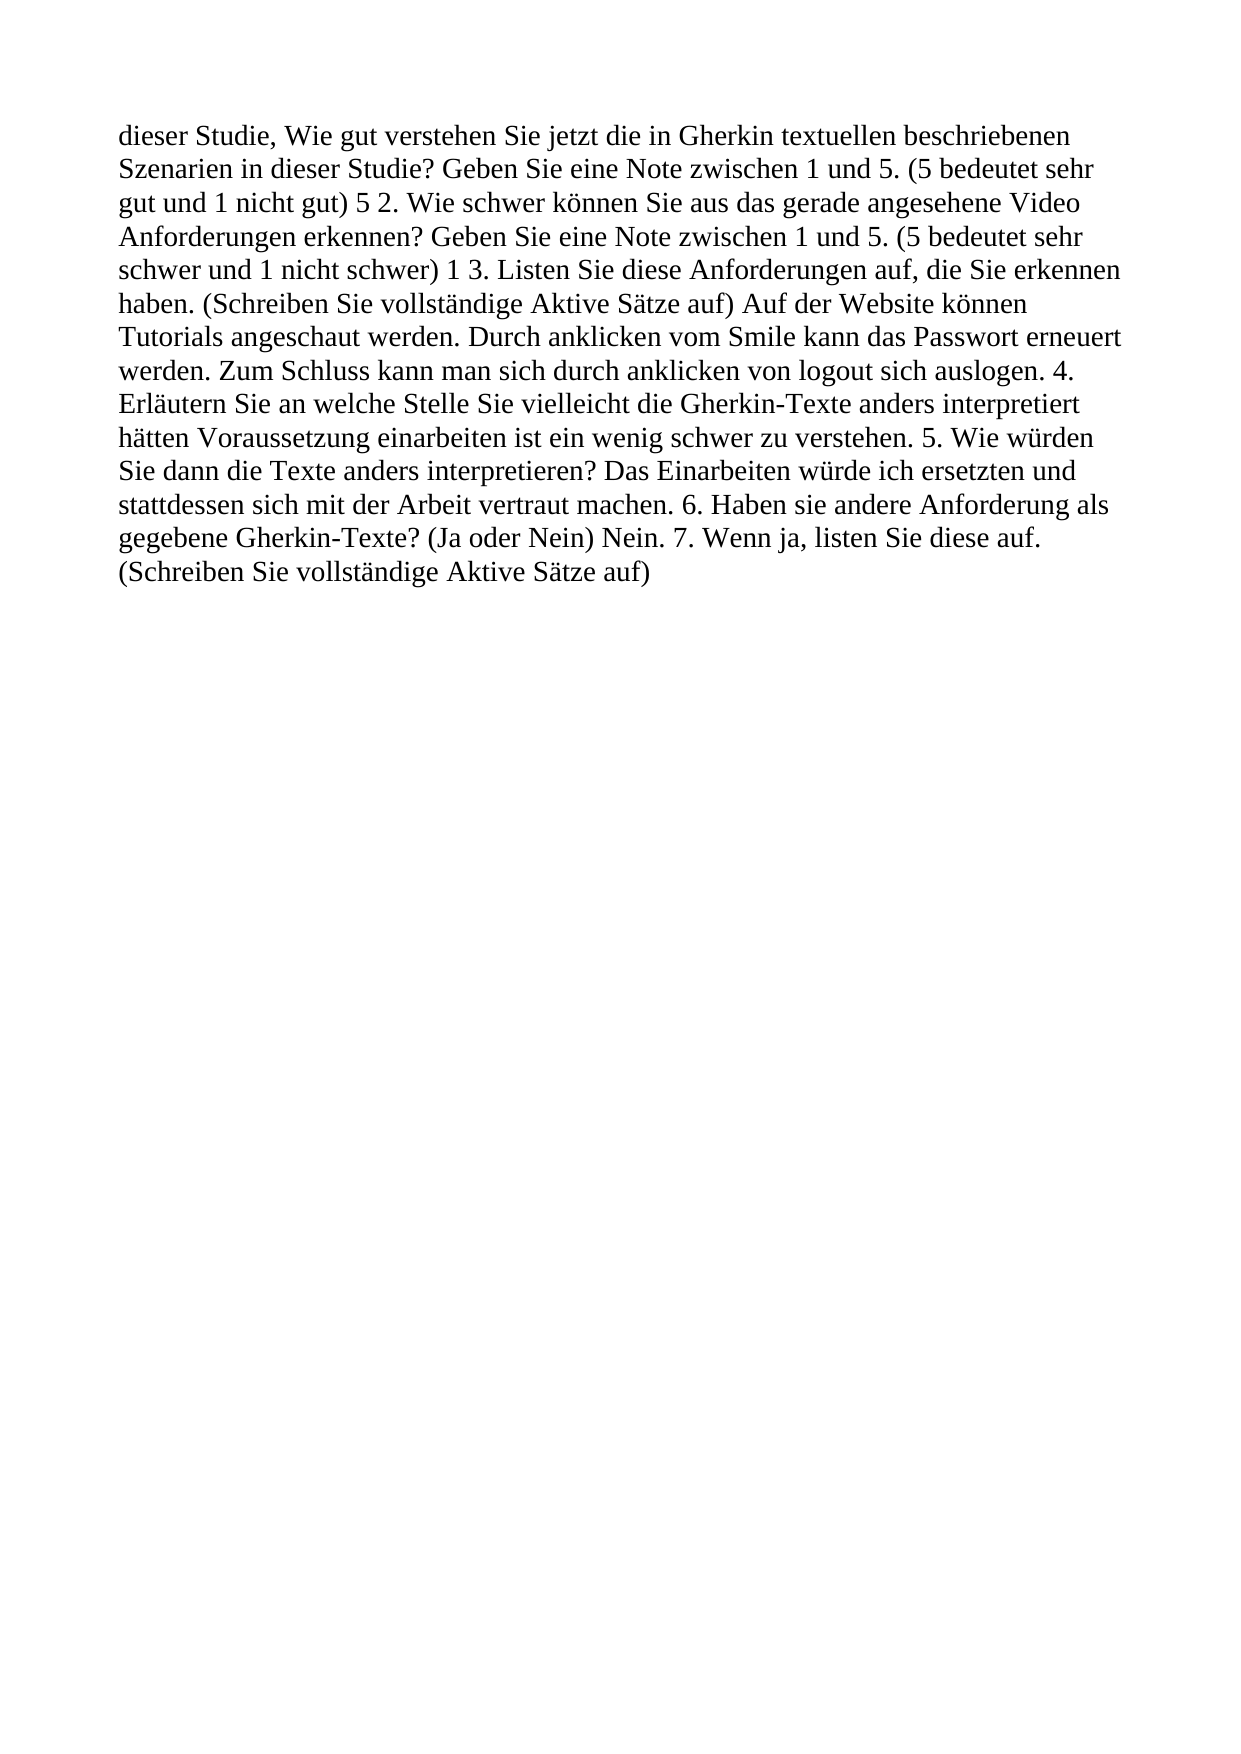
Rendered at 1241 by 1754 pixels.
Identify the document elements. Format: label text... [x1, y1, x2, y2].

text dieser Studie, Wie gut verstehen Sie jetzt die in Gherkin textuellen beschriebenen Szenarien in dieser Studie? Geben Sie eine Note zwischen 1 und 5. (5 bedeutet sehr gut und 1 nicht gut) 5 2. Wie schwer können Sie aus das gerade angesehene Video Anforderungen erkennen? Geben Sie eine Note zwischen 1 und 5. (5 bedeutet sehr schwer und 1 nicht schwer) 1 3. Listen Sie diese Anforderungen auf, die Sie erkennen haben. (Schreiben Sie vollständige Aktive Sätze auf) Auf der Website können Tutorials angeschaut werden. Durch anklicken vom Smile kann das Passwort erneuert werden. Zum Schluss kann man sich durch anklicken von logout sich auslogen. 4. Erläutern Sie an welche Stelle Sie vielleicht die Gherkin-Texte anders interpretiert hätten Voraussetzung einarbeiten ist ein wenig schwer zu verstehen. 5. Wie würden Sie dann die Texte anders interpretieren? Das Einarbeiten würde ich ersetzten und stattdessen sich mit der Arbeit vertraut machen. 6. Haben sie andere Anforderung als gegebene Gherkin-Texte? (Ja oder Nein) Nein. 7. Wenn ja, listen Sie diese auf. (Schreiben Sie vollständige Aktive Sätze auf) [118, 118, 1122, 588]
